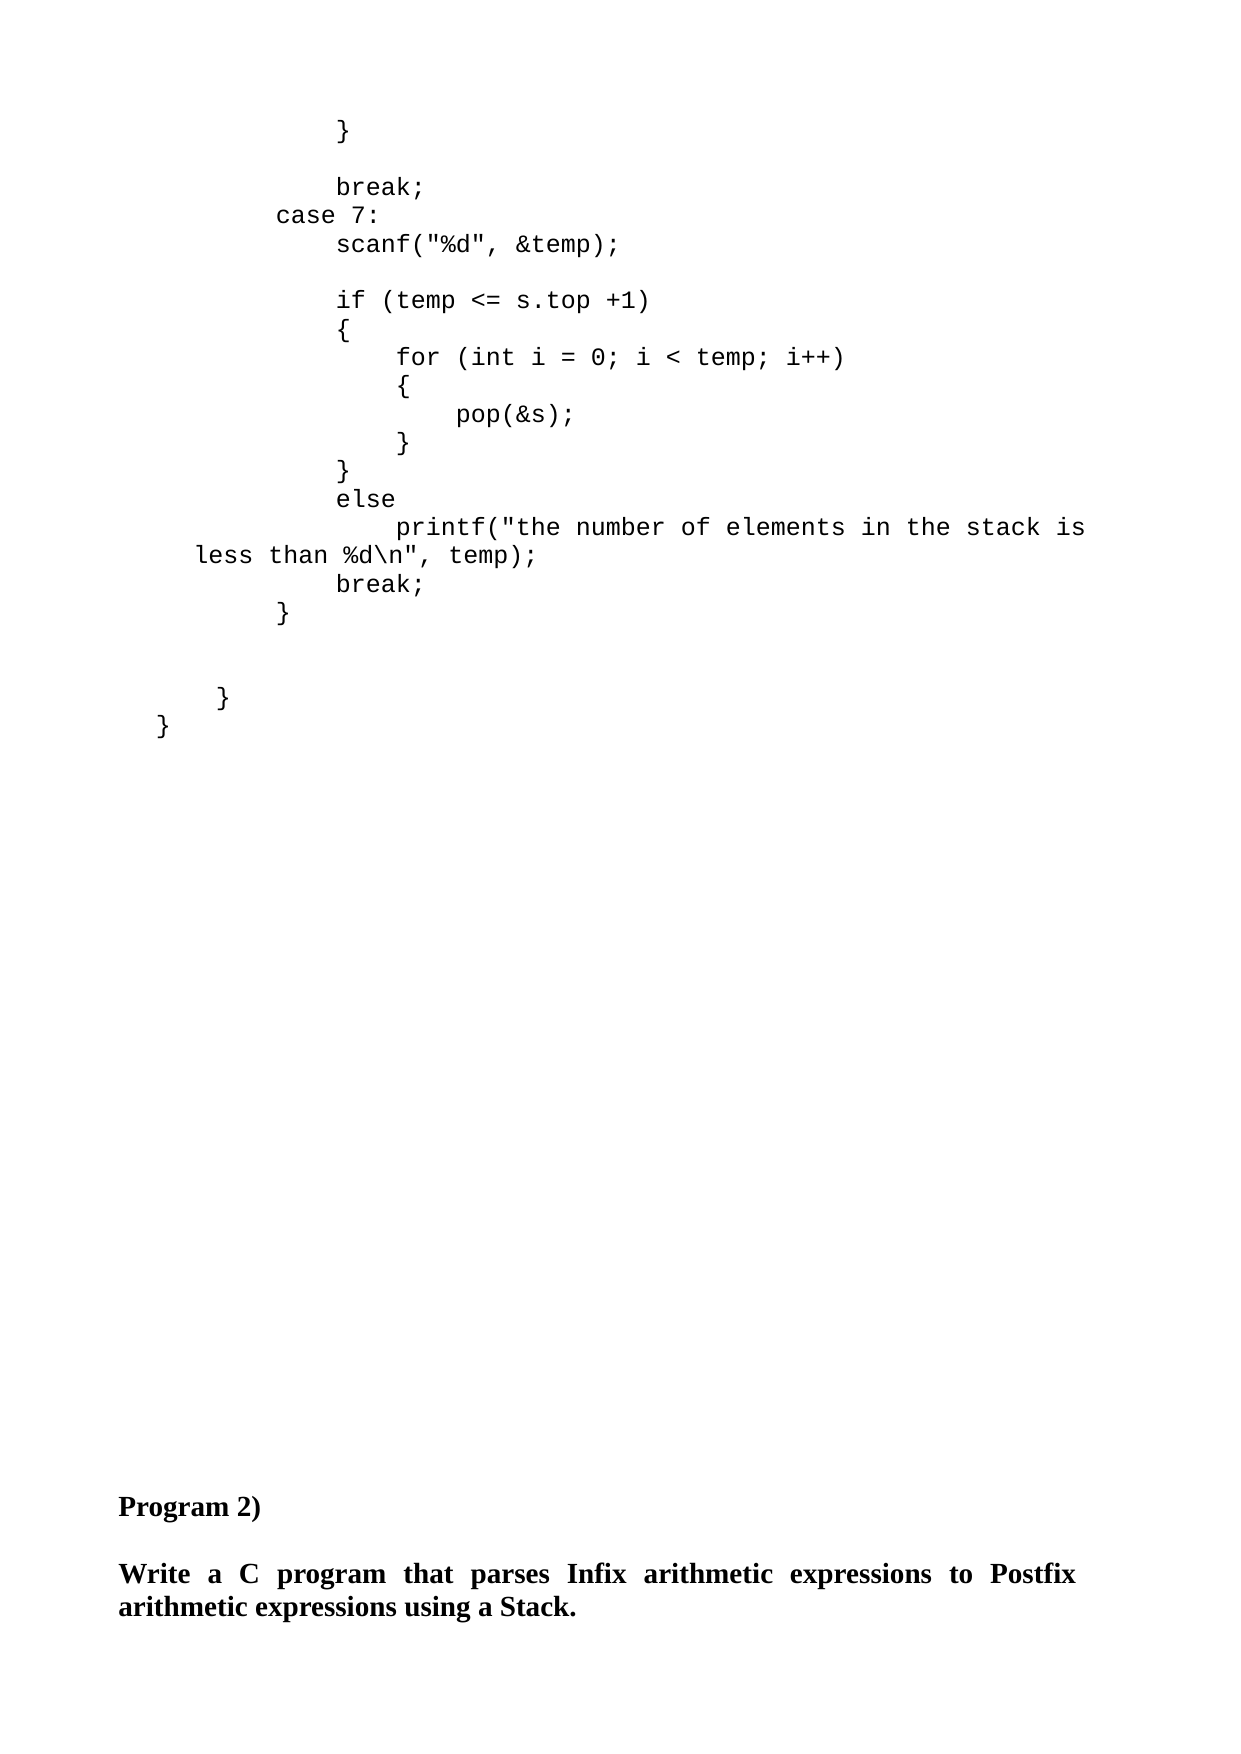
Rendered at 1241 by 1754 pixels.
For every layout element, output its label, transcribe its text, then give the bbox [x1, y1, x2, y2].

text Write a C program that parses Infix arithmetic expressions to Postfix arithmetic expressions using a Stack. [118, 1556, 1077, 1623]
text { [156, 373, 1107, 401]
text case 7: [156, 203, 1107, 231]
text printf("the number of elements in the stack is less than %d\n", temp); [156, 515, 1107, 571]
text Program 2) [118, 1489, 1122, 1522]
text } [156, 600, 1107, 628]
text } [156, 118, 1107, 146]
text } [156, 685, 1107, 713]
text scanf("%d", &temp); [156, 231, 1107, 260]
text break; [156, 571, 1107, 600]
text pop(&s); [156, 401, 1107, 430]
text if (temp <= s.top +1) [156, 288, 1107, 316]
text for (int i = 0; i < temp; i++) [156, 345, 1107, 373]
text } [156, 458, 1107, 486]
text break; [156, 175, 1107, 203]
text } [156, 713, 1107, 741]
text } [156, 430, 1107, 458]
text { [156, 316, 1107, 345]
text else [156, 486, 1107, 515]
